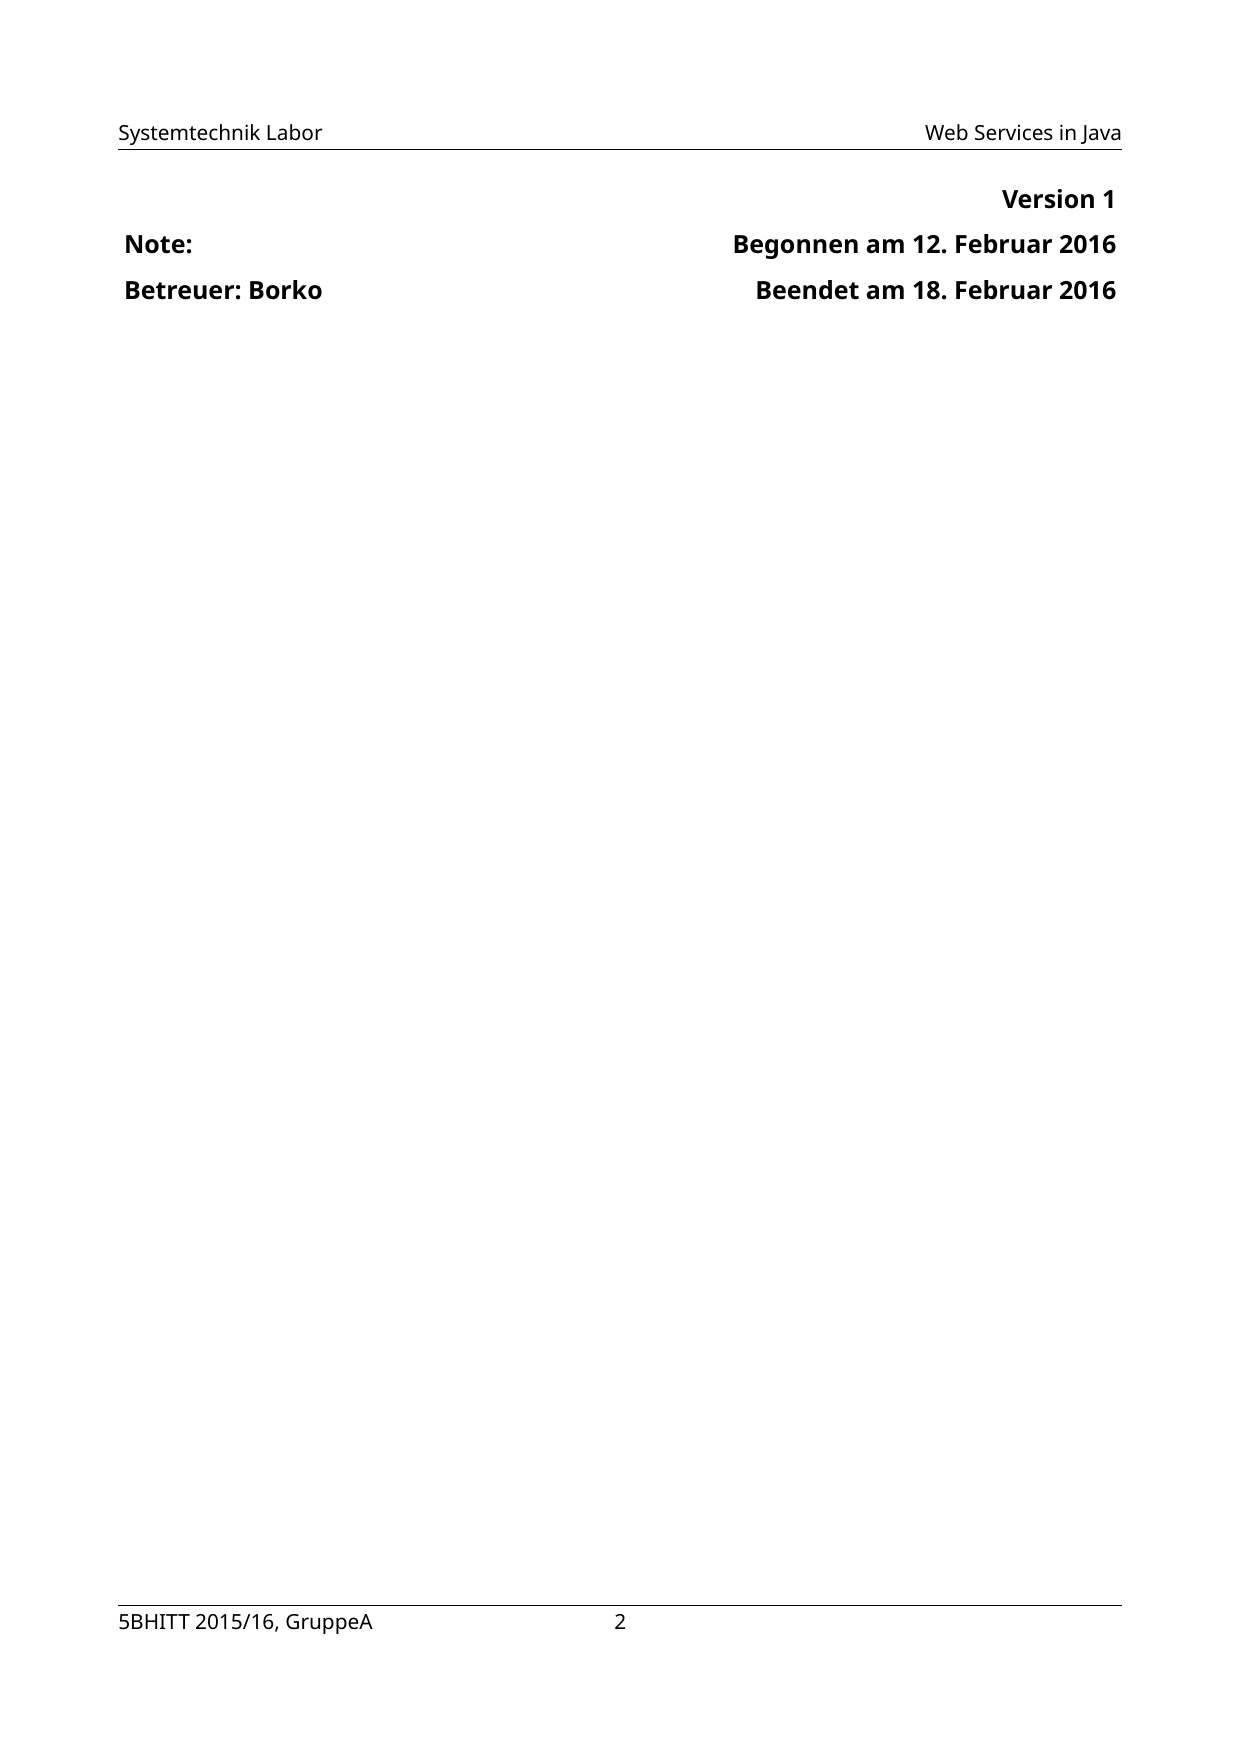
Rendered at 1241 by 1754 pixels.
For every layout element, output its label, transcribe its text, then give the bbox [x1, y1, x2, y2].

table_cell Begonnen am 12. Februar 2016 [620, 221, 1122, 267]
table_cell Beendet am 18. Februar 2016 [620, 267, 1122, 312]
table_cell Note: [118, 221, 620, 267]
table_cell Betreuer: Borko [118, 267, 620, 312]
table_header [118, 176, 620, 221]
table_header Version 1 [620, 176, 1122, 221]
